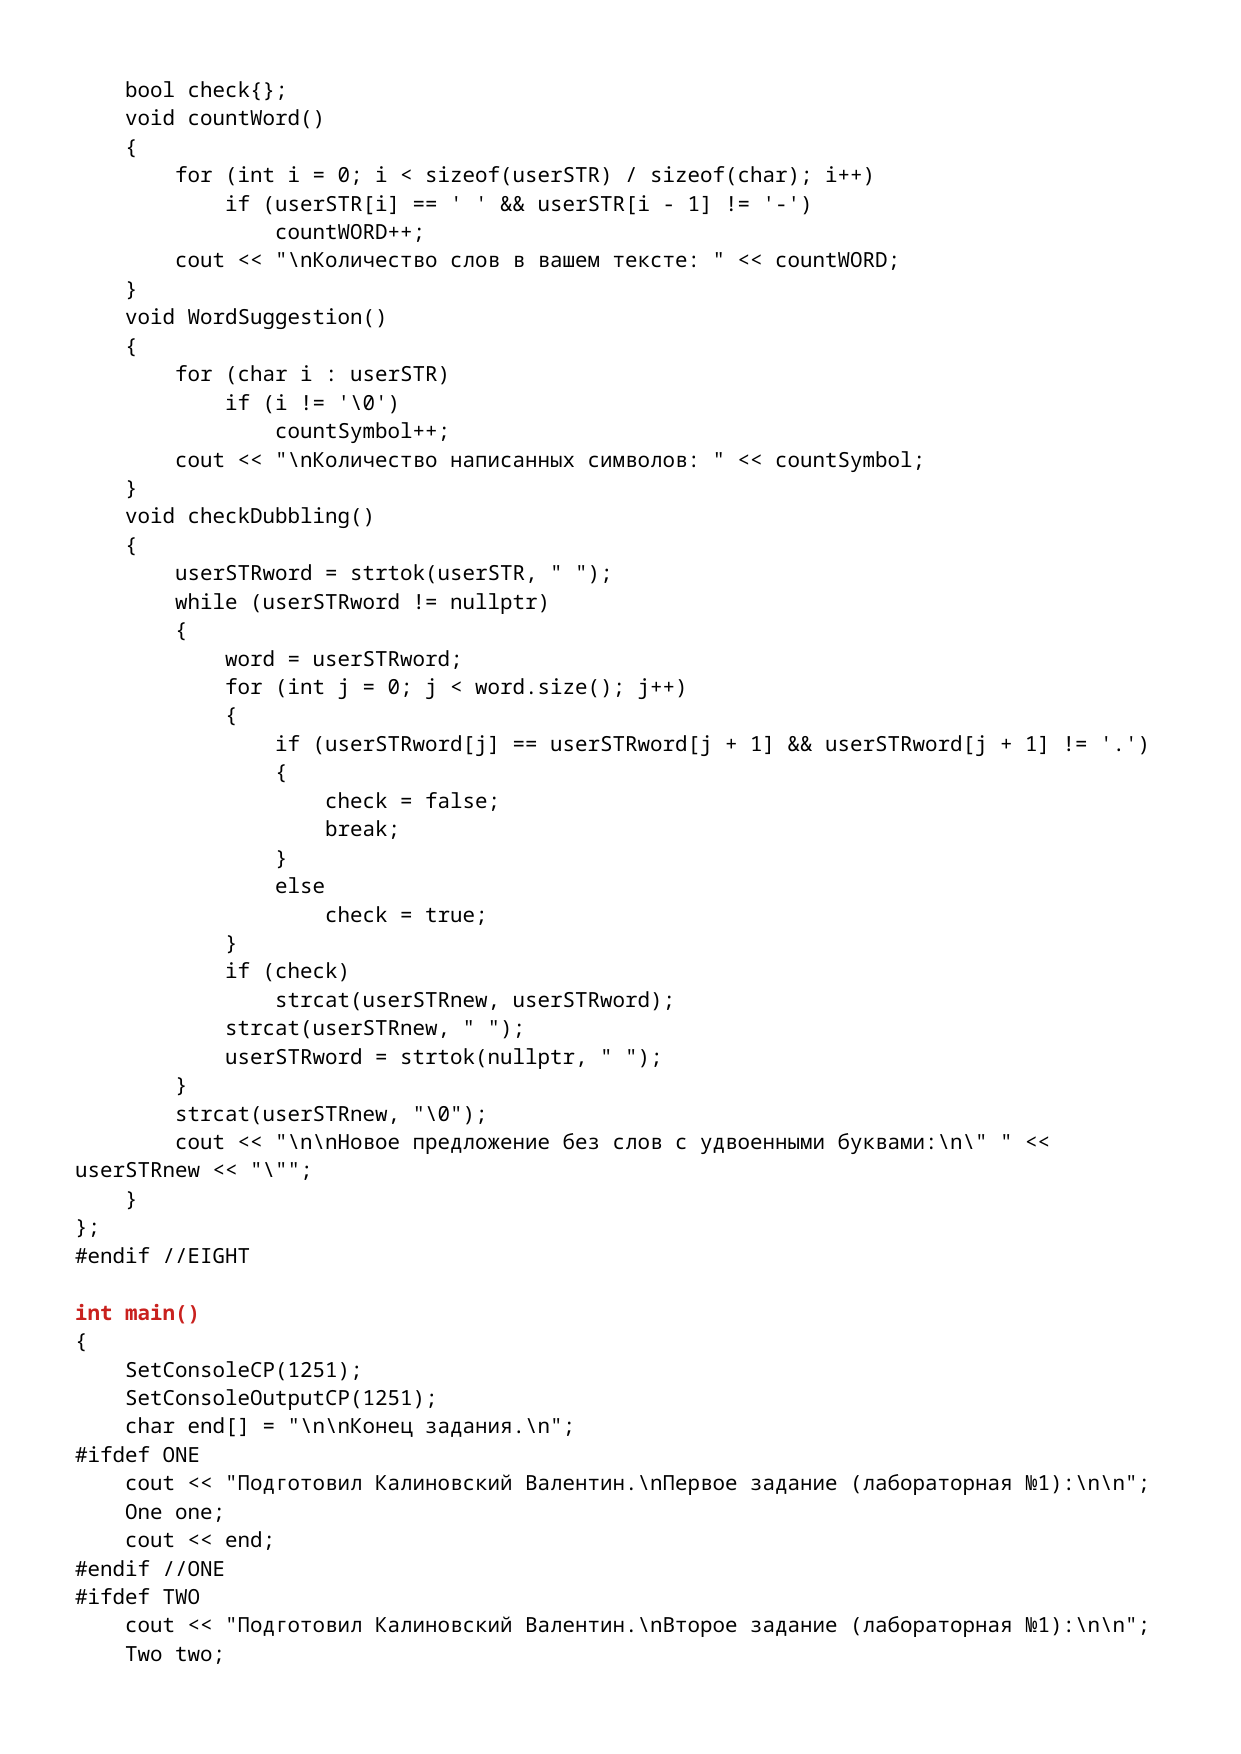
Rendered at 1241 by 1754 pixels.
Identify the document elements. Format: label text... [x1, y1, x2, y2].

text bool check{}; void countWord() { for (int i = 0; i < sizeof(userSTR) / sizeof(char); i++) if (userSTR[i] == ' ' && userSTR[i - 1] != '-') countWORD++; cout << "\nКоличество слов в вашем тексте: " << countWORD; } void WordSuggestion() { for (char i : userSTR) if (i != '\0') countSymbol++; cout << "\nКоличество написанных символов: " << countSymbol; } void checkDubbling() { userSTRword = strtok(userSTR, " "); while (userSTRword != nullptr) { word = userSTRword; for (int j = 0; j < word.size(); j++) { if (userSTRword[j] == userSTRword[j + 1] && userSTRword[j + 1] != '.') { check = false; break; } else check = true; } if (check) strcat(userSTRnew, userSTRword); strcat(userSTRnew, " "); userSTRword = strtok(nullptr, " "); } strcat(userSTRnew, "\0"); cout << "\n\nНовое предложение без слов с удвоенными буквами:\n\" " << userSTRnew << "\""; } }; #endif //EIGHT int main() { SetConsoleCP(1251); SetConsoleOutputCP(1251); char end[] = "\n\nКонец задания.\n"; #ifdef ONE cout << "Подготовил Калиновский Валентин.\nПервое задание (лабораторная №1):\n\n"; One one; cout << end; #endif //ONE #ifdef TWO cout << "Подготовил Калиновский Валентин.\nВторое задание (лабораторная №1):\n\n"; Two two; [75, 75, 1165, 1667]
